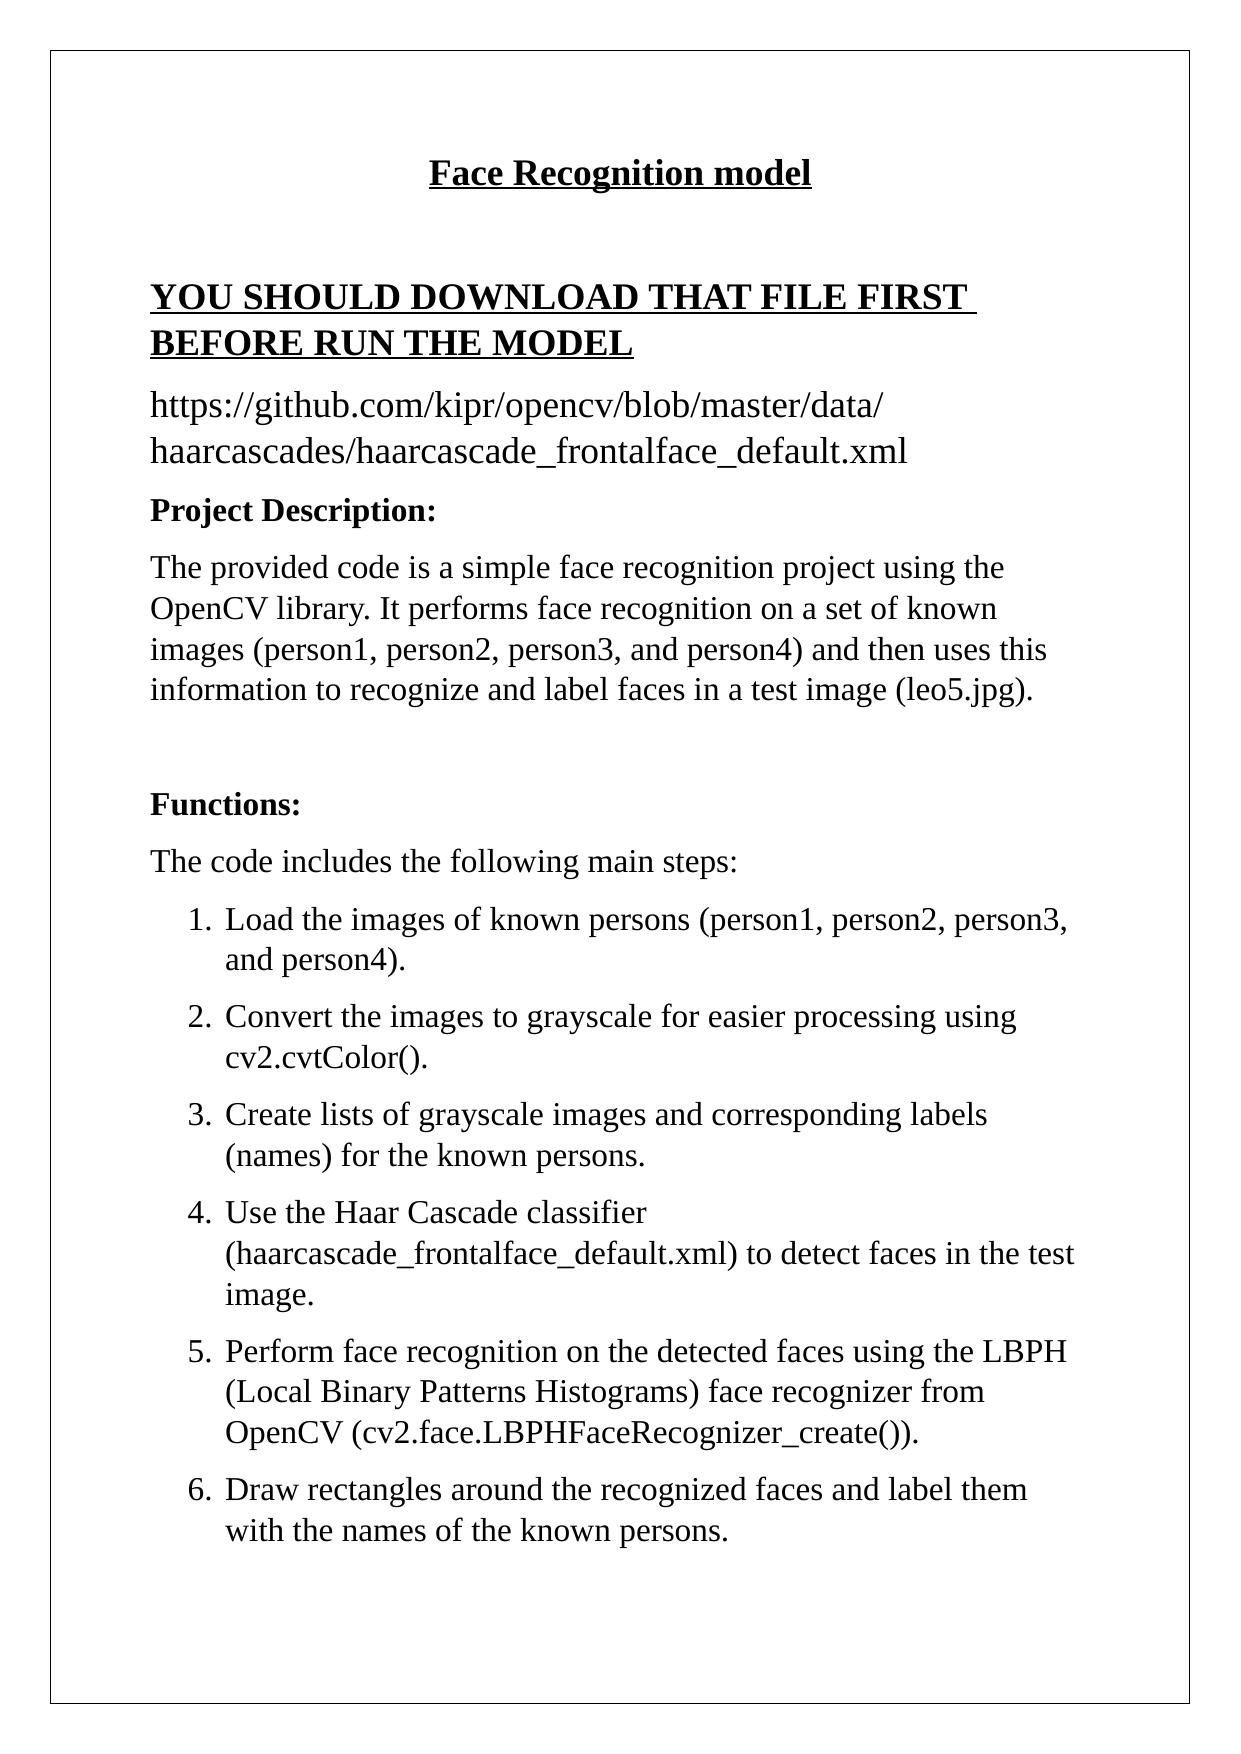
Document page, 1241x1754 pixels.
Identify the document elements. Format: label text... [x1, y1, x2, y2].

text Project Description: [150, 490, 1090, 529]
text YOU SHOULD DOWNLOAD THAT FILE FIRST BEFORE RUN THE MODEL [150, 274, 1090, 363]
list Create lists of grayscale images and corresponding labels (names) for the known persons. [187, 1094, 1090, 1173]
text The provided code is a simple face recognition project using the OpenCV library. It performs face recognition on a set of known images (person1, person2, person3, and person4) and then uses this information to recognize and label faces in a test image (leo5.jpg). [150, 548, 1090, 708]
text https://github.com/kipr/opencv/blob/master/data/haarcascades/haarcascade_frontalface_default.xml [150, 382, 1090, 471]
list Perform face recognition on the detected faces using the LBPH (Local Binary Patterns Histograms) face recognizer from OpenCV (cv2.face.LBPHFaceRecognizer_create()). [187, 1331, 1090, 1451]
list Draw rectangles around the recognized faces and label them with the names of the known persons. [187, 1469, 1090, 1548]
text Face Recognition model [150, 150, 1090, 193]
text Functions: [150, 784, 1090, 822]
list Convert the images to grayscale for easier processing using cv2.cvtColor(). [187, 997, 1090, 1076]
text The code includes the following main steps: [150, 841, 1090, 880]
list Use the Haar Cascade classifier (haarcascade_frontalface_default.xml) to detect faces in the test image. [187, 1192, 1090, 1312]
list Load the images of known persons (person1, person2, person3, and person4). [187, 899, 1090, 978]
